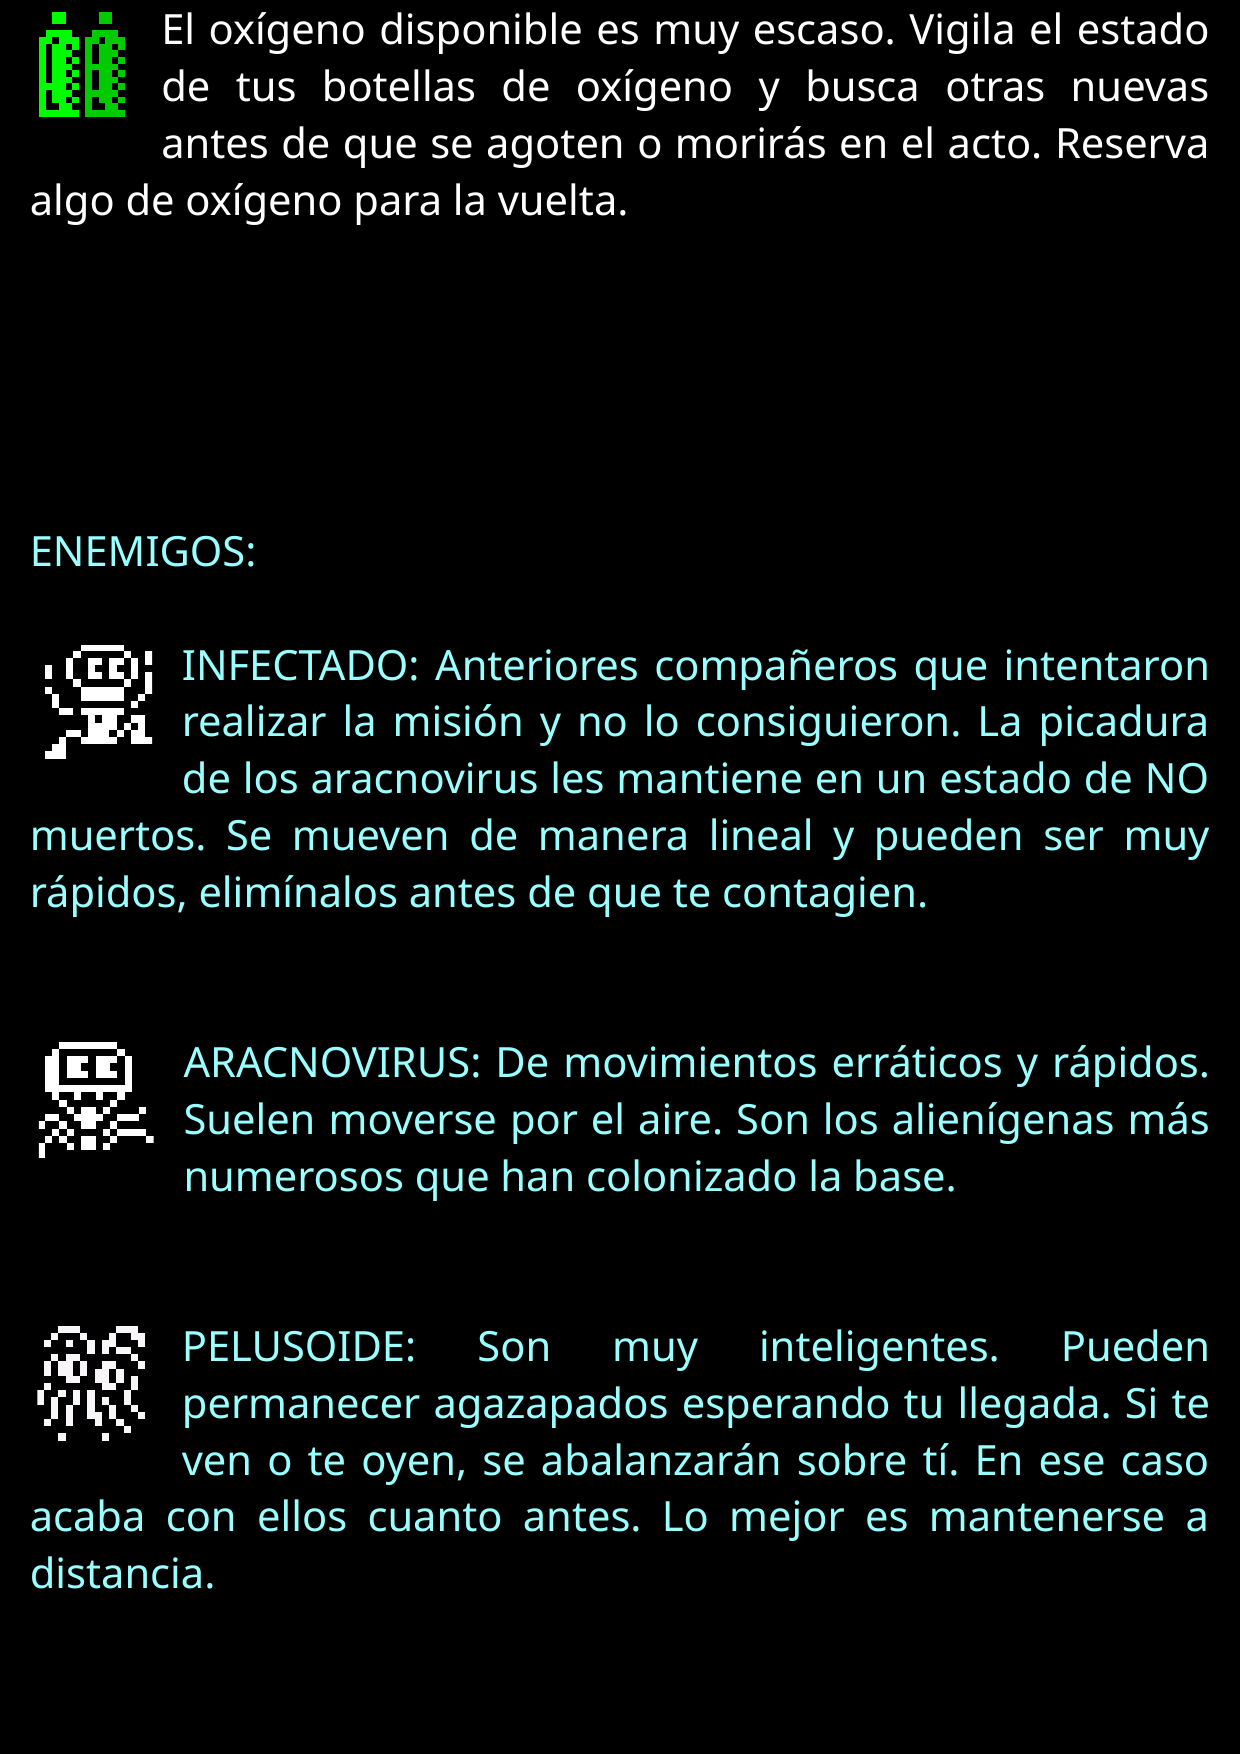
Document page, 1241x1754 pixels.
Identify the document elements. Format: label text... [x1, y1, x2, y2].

text ARACNOVIRUS: De movimientos erráticos y rápidos. Suelen moverse por el aire. Son los alienígenas más numerosos que han colonizado la base. [29, 1033, 1211, 1203]
picture [38, 645, 153, 759]
text INFECTADO: Anteriores compañeros que intentaron realizar la misión y no lo consiguieron. La picadura de los aracnovirus les mantiene en un estado de NO muertos. Se mueven de manera lineal y pueden ser muy rápidos, elimínalos antes de que te contagien. [29, 636, 1211, 919]
picture [37, 1326, 153, 1441]
picture [33, 12, 132, 117]
text ENEMIGOS: [29, 522, 1211, 579]
text El oxígeno disponible es muy escaso. Vigila el estado de tus botellas de oxígeno y busca otras nuevas antes de que se agoten o morirás en el acto. Reserva algo de oxígeno para la vuelta. [29, 0, 1211, 227]
text PELUSOIDE: Son muy inteligentes. Pueden permanecer agazapados esperando tu llegada. Si te ven o te oyen, se abalanzarán sobre tí. En ese caso acaba con ellos cuanto antes. Lo mejor es mantenerse a distancia. [29, 1317, 1211, 1601]
picture [38, 1042, 154, 1158]
